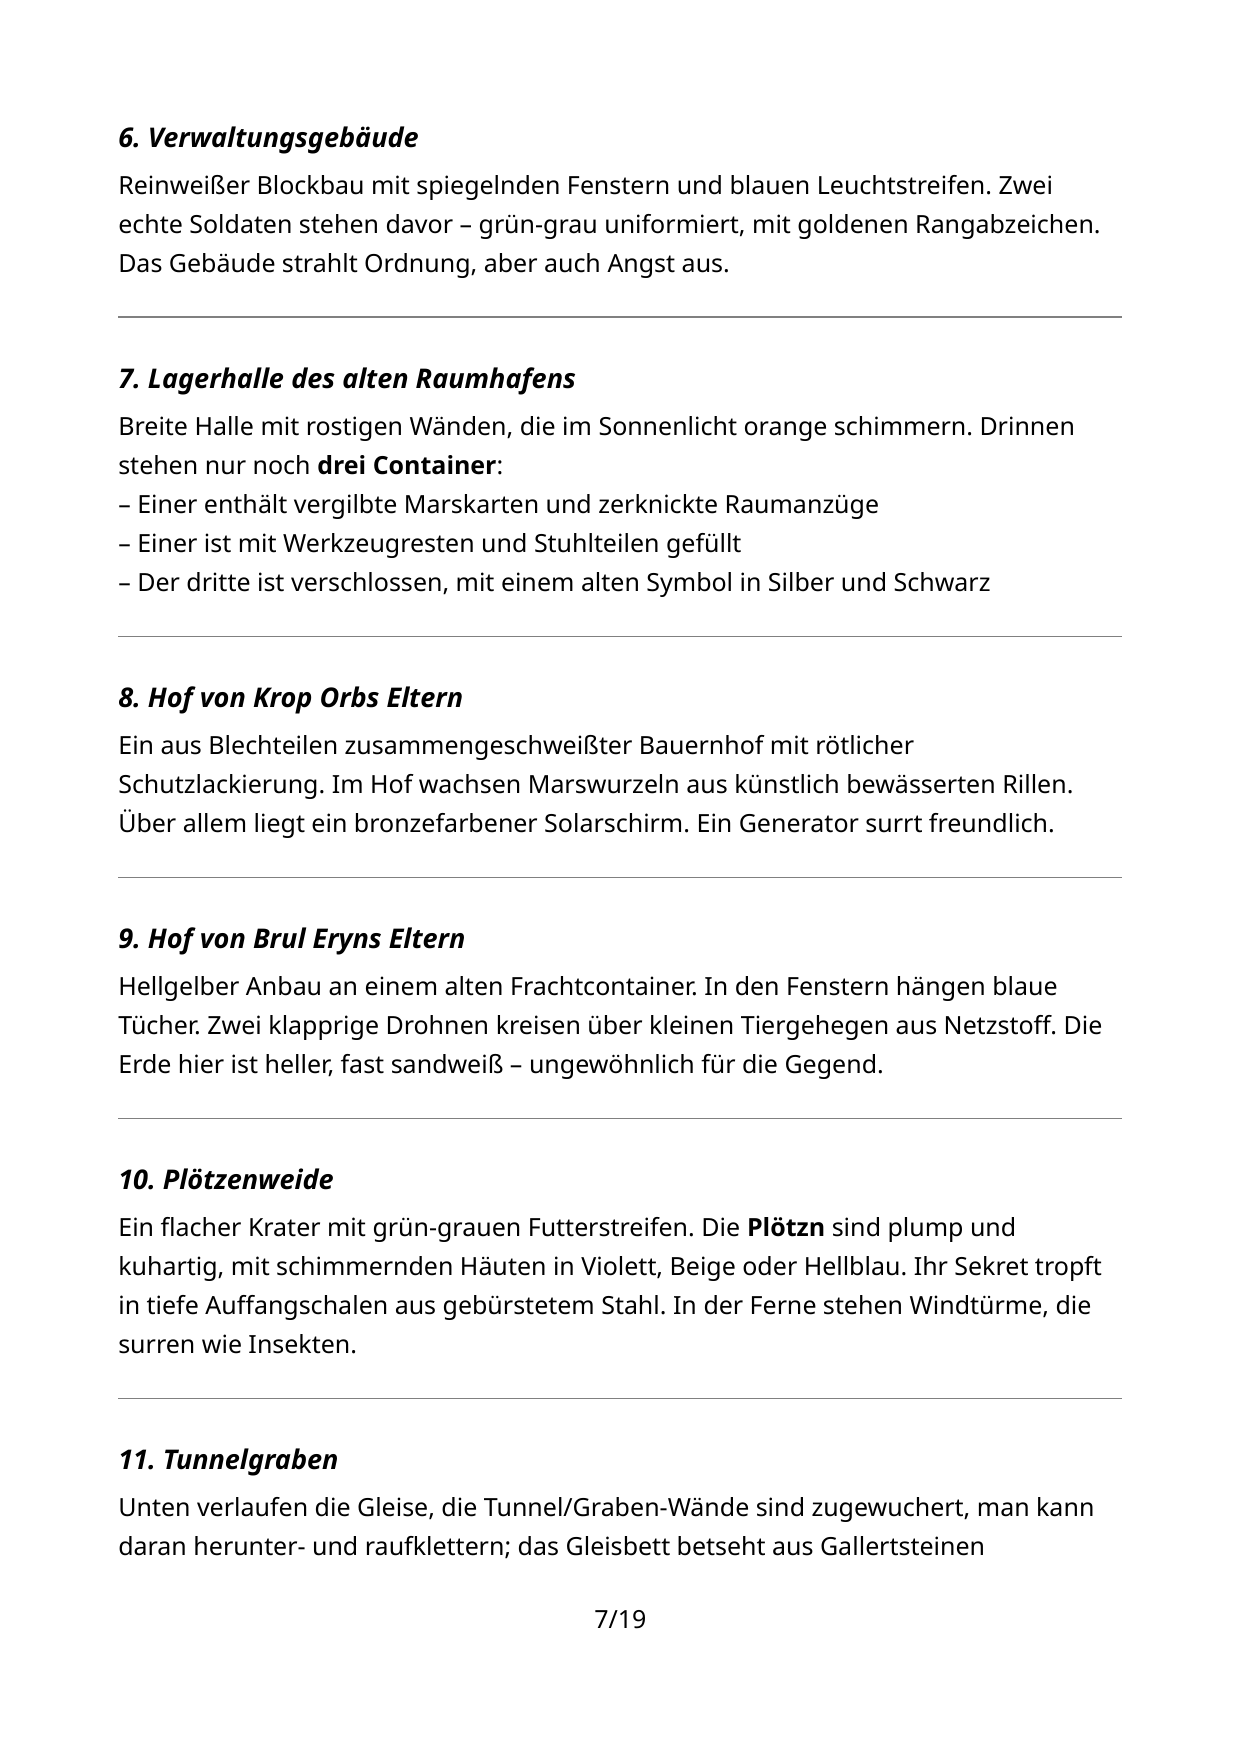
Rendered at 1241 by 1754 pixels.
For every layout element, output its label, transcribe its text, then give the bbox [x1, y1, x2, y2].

subtitle 11. Tunnelgraben [118, 1440, 1122, 1477]
text Ein aus Blechteilen zusammengeschweißter Bauernhof mit rötlicher Schutzlackierung. Im Hof wachsen Marswurzeln aus künstlich bewässerten Rillen. Über allem liegt ein bronzefarbener Solarschirm. Ein Generator surrt freundlich. [118, 728, 1122, 840]
subtitle 8. Hof von Krop Orbs Eltern [118, 678, 1122, 715]
subtitle 6. Verwaltungsgebäude [118, 118, 1122, 155]
subtitle 9. Hof von Brul Eryns Eltern [118, 919, 1122, 956]
text Hellgelber Anbau an einem alten Frachtcontainer. In den Fenstern hängen blaue Tücher. Zwei klapprige Drohnen kreisen über kleinen Tiergehegen aus Netzstoff. Die Erde hier ist heller, fast sandweiß – ungewöhnlich für die Gegend. [118, 969, 1122, 1081]
subtitle 7. Lagerhalle des alten Raumhafens [118, 359, 1122, 396]
text Reinweißer Blockbau mit spiegelnden Fenstern und blauen Leuchtstreifen. Zwei echte Soldaten stehen davor – grün-grau uniformiert, mit goldenen Rangabzeichen. Das Gebäude strahlt Ordnung, aber auch Angst aus. [118, 167, 1122, 280]
text Breite Halle mit rostigen Wänden, die im Sonnenlicht orange schimmern. Drinnen stehen nur noch drei Container: – Einer enthält vergilbte Marskarten und zerknickte Raumanzüge – Einer ist mit Werkzeugresten und Stuhlteilen gefüllt – Der dritte ist verschlossen, mit einem alten Symbol in Silber und Schwarz [118, 408, 1122, 599]
text Ein flacher Krater mit grün-grauen Futterstreifen. Die Plötzn sind plump und kuhartig, mit schimmernden Häuten in Violett, Beige oder Hellblau. Ihr Sekret tropft in tiefe Auffangschalen aus gebürstetem Stahl. In der Ferne stehen Windtürme, die surren wie Insekten. [118, 1209, 1122, 1361]
text Unten verlaufen die Gleise, die Tunnel/Graben-Wände sind zugewuchert, man kann daran herunter- und raufklettern; das Gleisbett betseht aus Gallertsteinen [118, 1490, 1122, 1563]
subtitle 10. Plötzenweide [118, 1160, 1122, 1197]
